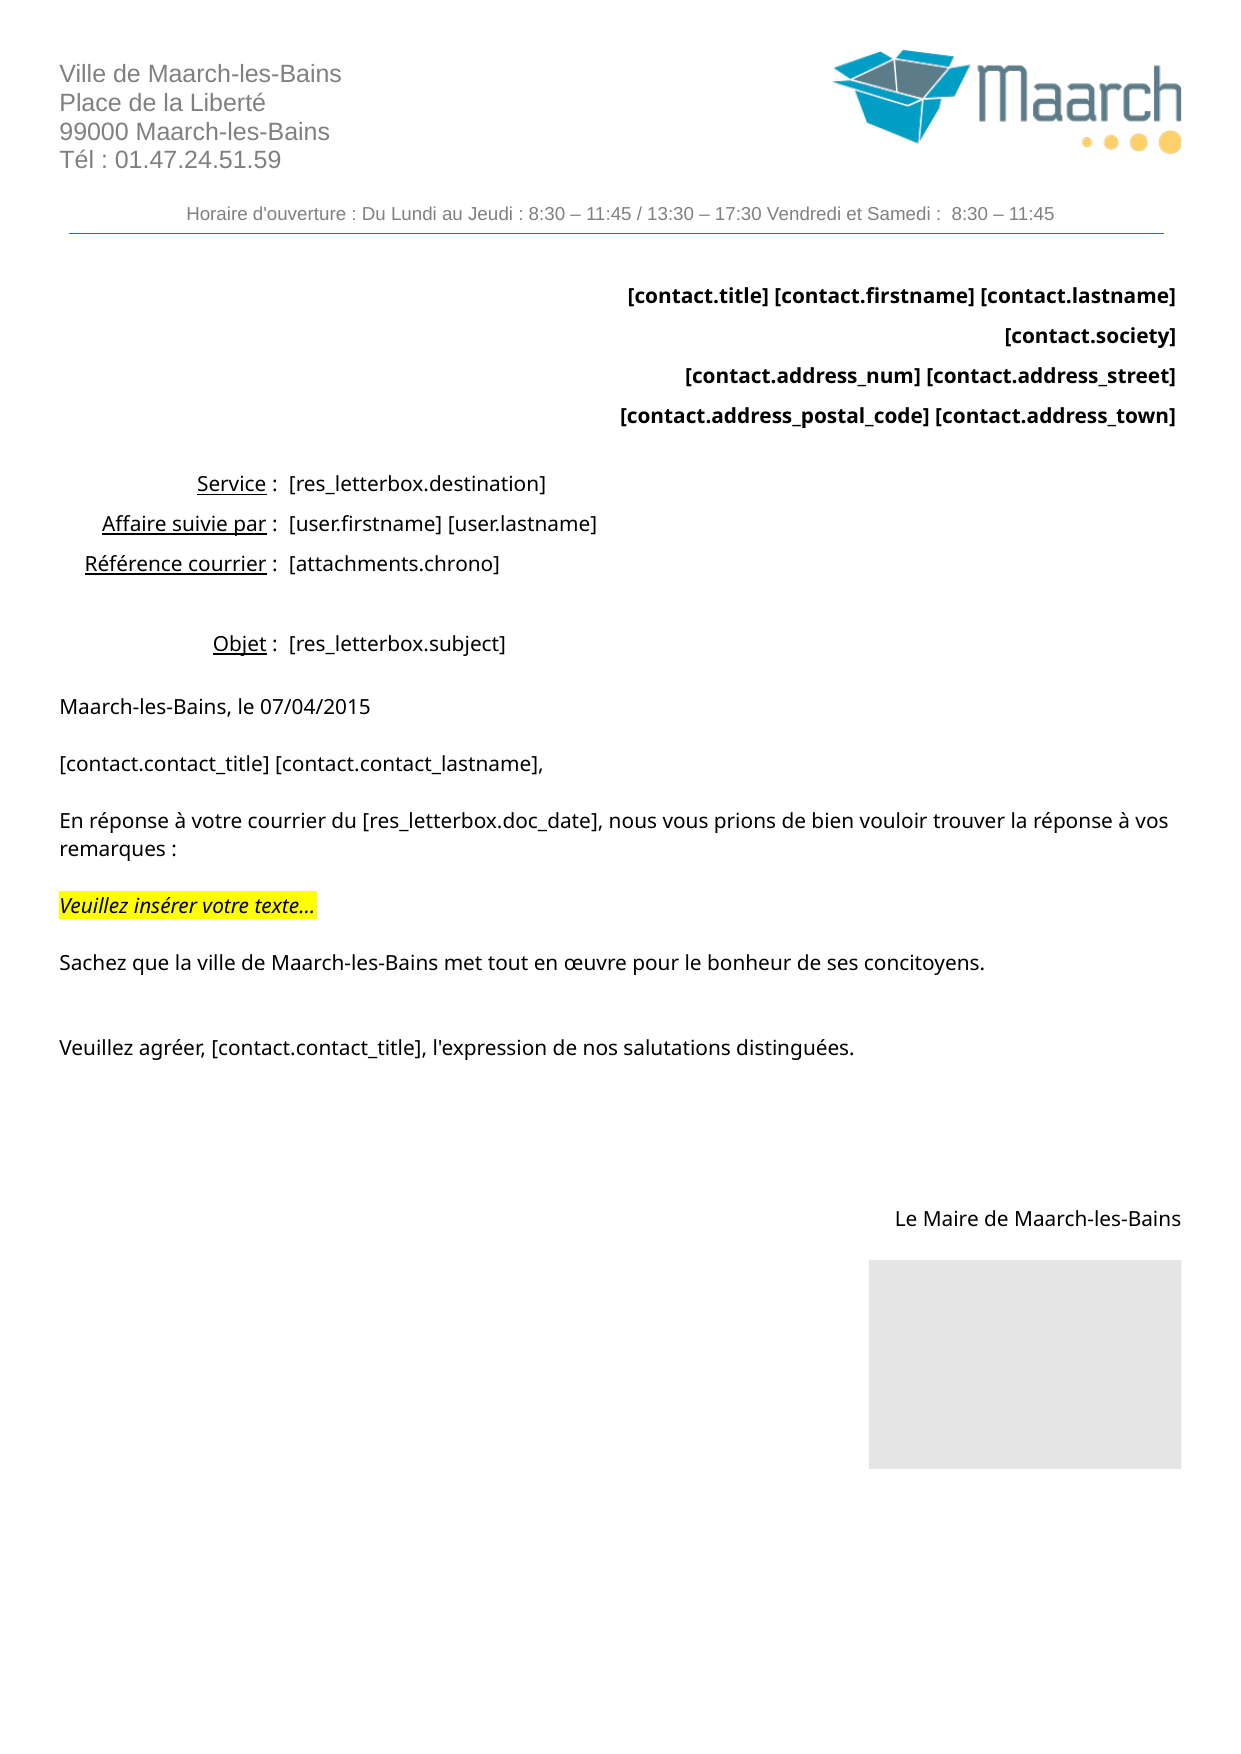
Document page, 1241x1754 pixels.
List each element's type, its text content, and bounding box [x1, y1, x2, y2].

text En réponse à votre courrier du [res_letterbox.doc_date], nous vous prions de bien vouloir trouver la réponse à vos remarques : [59, 806, 1181, 863]
table_cell Objet : [59, 623, 283, 663]
table_cell [res_letterbox.subject] [283, 623, 816, 663]
picture [832, 50, 1182, 154]
table_cell [contact.address_num] [contact.address_street] [60, 355, 1182, 395]
text Veuillez agréer, [contact.contact_title], l'expression de nos salutations distinguées. [59, 1033, 1181, 1062]
text Le Maire de Maarch-les-Bains [59, 1204, 1181, 1232]
table_cell Affaire suivie par : [59, 504, 283, 543]
table_cell [contact.society] [60, 315, 1182, 355]
table_cell Référence courrier : [59, 544, 283, 583]
table_cell [user.firstname] [user.lastname] [283, 504, 816, 543]
table_cell [283, 584, 816, 623]
table_cell [59, 584, 283, 623]
table_cell [contact.address_postal_code] [contact.address_town] [60, 395, 1182, 435]
text [contact.contact_title] [contact.contact_lastname], [59, 749, 1181, 777]
table_cell [attachments.chrono] [283, 544, 816, 583]
text Veuillez insérer votre texte… [59, 891, 1181, 919]
text Maarch-les-Bains, le 07/04/2015 [59, 692, 1181, 720]
table_header [contact.title] [contact.firstname] [contact.lastname] [60, 275, 1182, 315]
table_header [res_letterbox.destination] [283, 464, 816, 504]
picture [868, 1260, 1182, 1469]
table_header Service : [59, 464, 283, 504]
text Sachez que la ville de Maarch-les-Bains met tout en œuvre pour le bonheur de ses concitoyens. [59, 948, 1181, 976]
